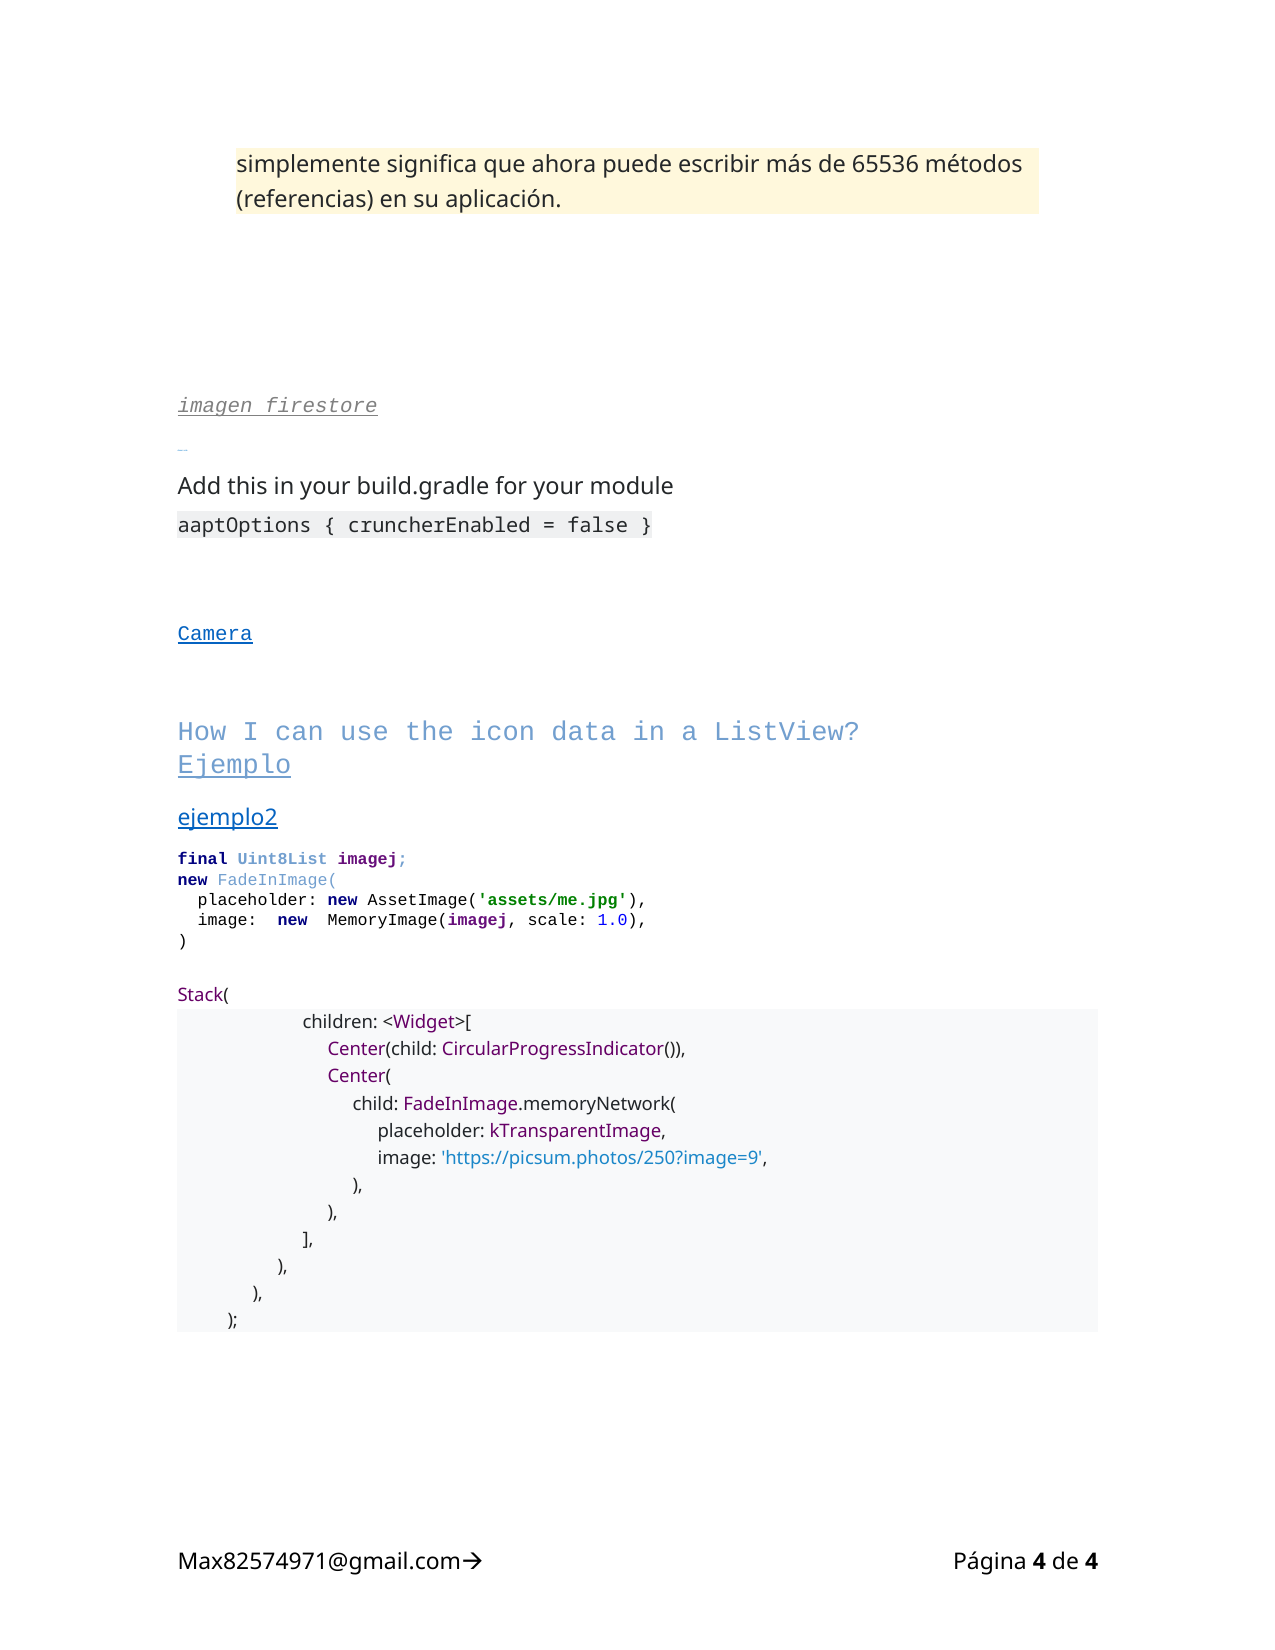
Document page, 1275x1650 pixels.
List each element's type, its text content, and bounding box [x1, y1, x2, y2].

text children: <Widget>[ [177, 1009, 1098, 1034]
text Add this in your build.gradle for your module [177, 469, 1098, 501]
text placeholder: kTransparentImage, [177, 1117, 1098, 1142]
text aaptOptions { cruncherEnabled = false } [177, 511, 1098, 538]
text ), [177, 1280, 1098, 1305]
text ), [177, 1253, 1098, 1278]
text ); [177, 1307, 1098, 1332]
subtitle How I can use the icon data in a ListView? [177, 678, 1098, 748]
text imagen firestore [177, 395, 1098, 419]
text new FadeInImage( [177, 871, 1098, 890]
text Stack( [177, 982, 1098, 1007]
text ), [177, 1198, 1098, 1224]
text Center( [177, 1063, 1098, 1088]
text child: FadeInImage.memoryNetwork( [177, 1090, 1098, 1115]
text Camera [177, 623, 1098, 647]
text Ejemplo [177, 751, 1098, 781]
text placeholder: new AssetImage('assets/me.jpg'), [177, 891, 1098, 910]
text ejemplo2 [177, 800, 1098, 832]
text simplemente significa que ahora puede escribir más de 65536 métodos (referencias) en su aplicación. [236, 148, 1039, 214]
text ), [177, 1171, 1098, 1197]
text ], [177, 1226, 1098, 1251]
text Center(child: CircularProgressIndicator()), [177, 1036, 1098, 1061]
text image: 'https://picsum.photos/250?image=9', [177, 1144, 1098, 1169]
text final Uint8List imagej; [177, 851, 1098, 870]
text down vote [177, 446, 1098, 452]
text ) [177, 932, 1098, 951]
text image: new MemoryImage(imagej, scale: 1.0), [177, 912, 1098, 931]
